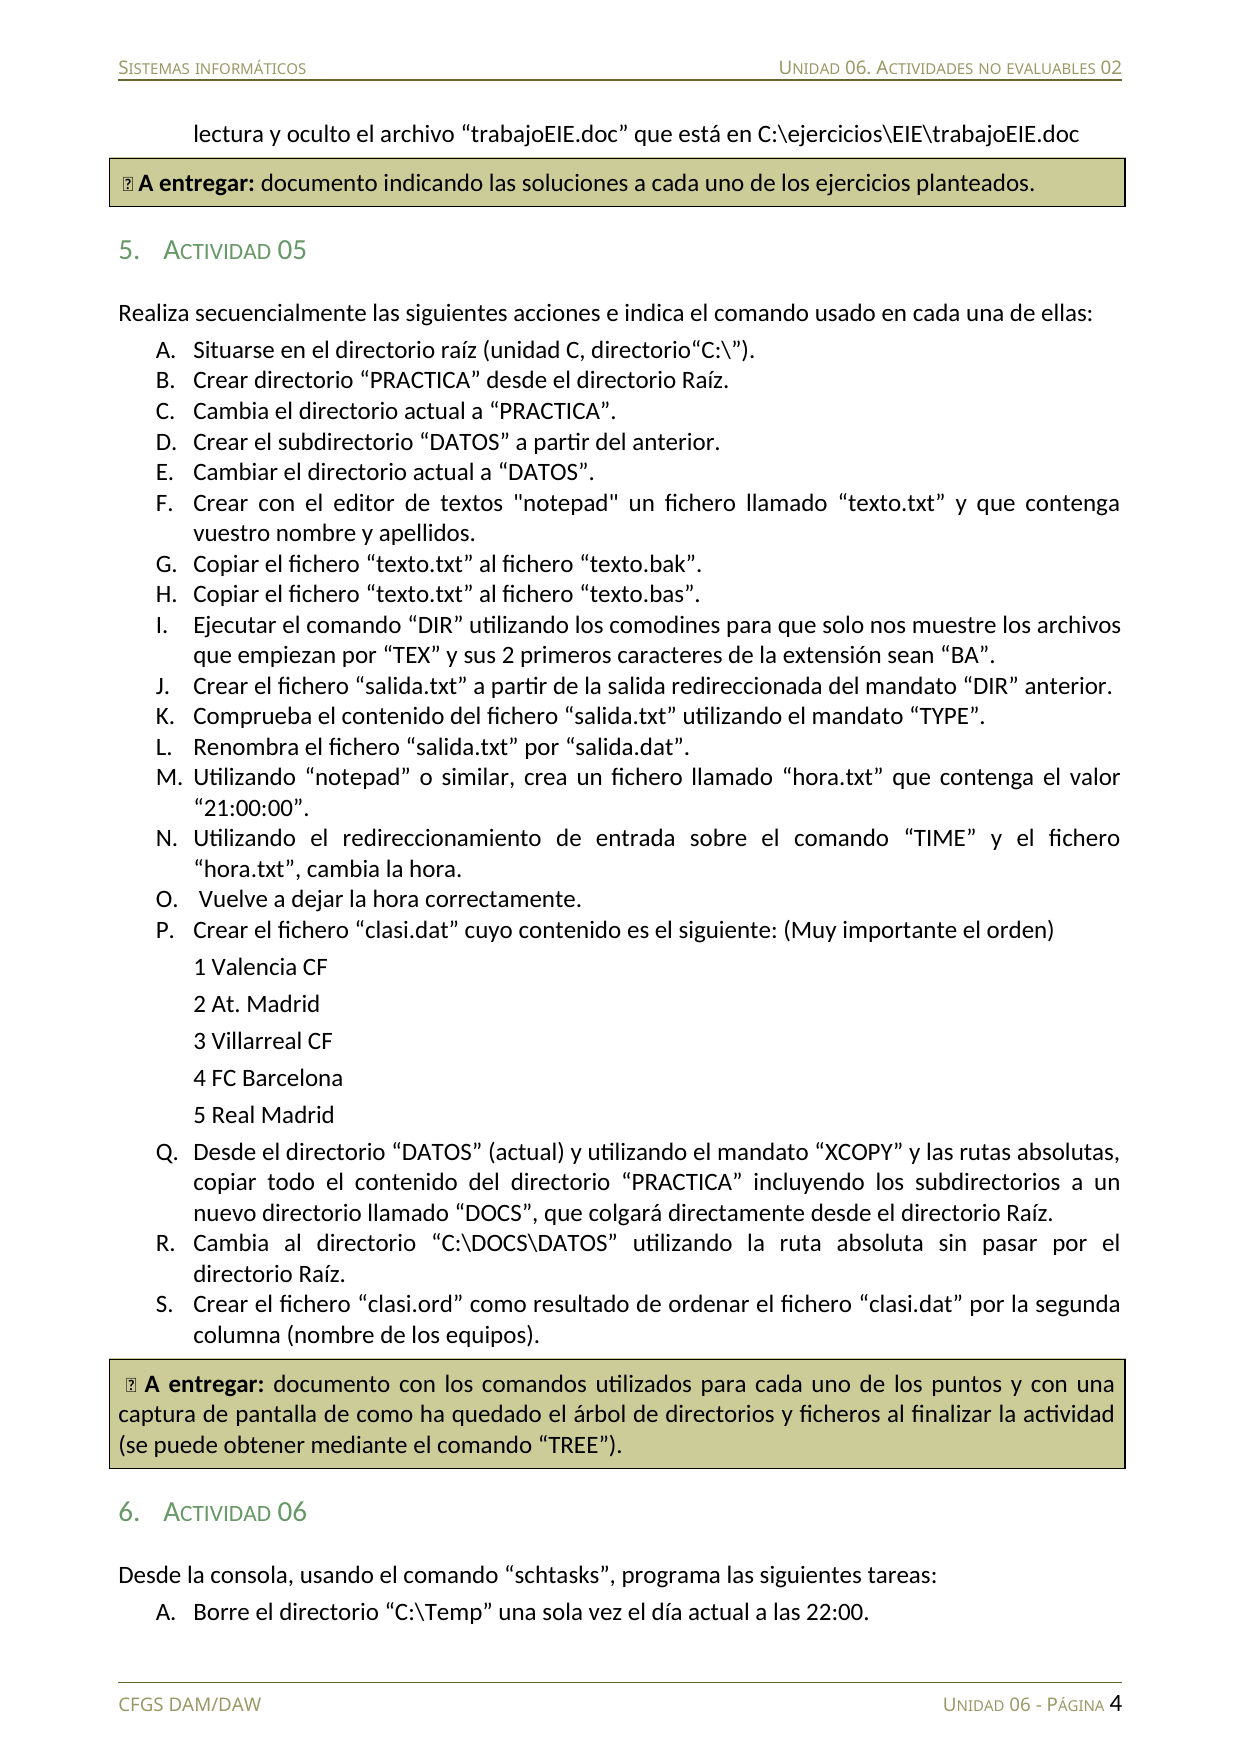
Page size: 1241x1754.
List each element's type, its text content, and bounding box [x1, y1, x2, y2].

list Borre el directorio “C:\Temp” una sola vez el día actual a las 22:00. [156, 1596, 1122, 1627]
text 1 Valencia CF [193, 951, 1122, 982]
list Crear el subdirectorio “DATOS” a partir del anterior. [156, 426, 1122, 456]
list Cambiar el directorio actual a “DATOS”. [156, 456, 1122, 487]
text 📕 A entregar: documento indicando las soluciones a cada uno de los ejercicios planteados. [110, 159, 1124, 206]
list Cambia el directorio actual a “PRACTICA”. [156, 395, 1122, 426]
subtitle Actividad 05 [118, 231, 1122, 267]
text 2 At. Madrid [193, 988, 1122, 1018]
list Crear el fichero “salida.txt” a partir de la salida redireccionada del mandato “DIR” anterior. [156, 670, 1122, 700]
text 3 Villarreal CF [193, 1025, 1122, 1056]
list Ejecutar el comando “DIR” utilizando los comodines para que solo nos muestre los archivos que empiezan por “TEX” y sus 2 primeros caracteres de la extensión sean “BA”. [156, 609, 1122, 670]
text Desde la consola, usando el comando “schtasks”, programa las siguientes tareas: [118, 1559, 1122, 1590]
list Crear con el editor de textos "notepad" un fichero llamado “texto.txt” y que contenga vuestro nombre y apellidos. [156, 487, 1122, 548]
text 4 FC Barcelona [193, 1062, 1122, 1092]
list Crear directorio “PRACTICA” desde el directorio Raíz. [156, 365, 1122, 395]
list Utilizando “notepad” o similar, crea un fichero llamado “hora.txt” que contenga el valor “21:00:00”. [156, 761, 1122, 822]
list Situarse en el directorio raíz (unidad C, directorio“C:\”). [156, 334, 1122, 365]
subtitle Actividad 06 [118, 1493, 1122, 1529]
list lectura y oculto el archivo “trabajoEIE.doc” que está en C:\ejercicios\EIE\trabajoEIE.doc [156, 118, 1122, 148]
text 📕 A entregar: documento con los comandos utilizados para cada uno de los puntos y con una captura de pantalla de como ha quedado el árbol de directorios y ficheros al finalizar la actividad (se puede obtener mediante el comando “TREE”). [110, 1360, 1124, 1468]
text Realiza secuencialmente las siguientes acciones e indica el comando usado en cada una de ellas: [118, 297, 1122, 328]
list Copiar el fichero “texto.txt” al fichero “texto.bak”. [156, 548, 1122, 578]
list Utilizando el redireccionamiento de entrada sobre el comando “TIME” y el fichero “hora.txt”, cambia la hora. [156, 822, 1122, 883]
list Renombra el fichero “salida.txt” por “salida.dat”. [156, 731, 1122, 761]
list Vuelve a dejar la hora correctamente. [156, 883, 1122, 914]
list Copiar el fichero “texto.txt” al fichero “texto.bas”. [156, 578, 1122, 609]
list Cambia al directorio “C:\DOCS\DATOS” utilizando la ruta absoluta sin pasar por el directorio Raíz. [156, 1227, 1122, 1288]
list Desde el directorio “DATOS” (actual) y utilizando el mandato “XCOPY” y las rutas absolutas, copiar todo el contenido del directorio “PRACTICA” incluyendo los subdirectorios a un nuevo directorio llamado “DOCS”, que colgará directamente desde el directorio Raíz. [156, 1136, 1122, 1227]
list Crear el fichero “clasi.dat” cuyo contenido es el siguiente: (Muy importante el orden) [156, 914, 1122, 944]
text 5 Real Madrid [193, 1099, 1122, 1129]
list Comprueba el contenido del fichero “salida.txt” utilizando el mandato “TYPE”. [156, 700, 1122, 731]
list Crear el fichero “clasi.ord” como resultado de ordenar el fichero “clasi.dat” por la segunda columna (nombre de los equipos). [156, 1288, 1122, 1349]
